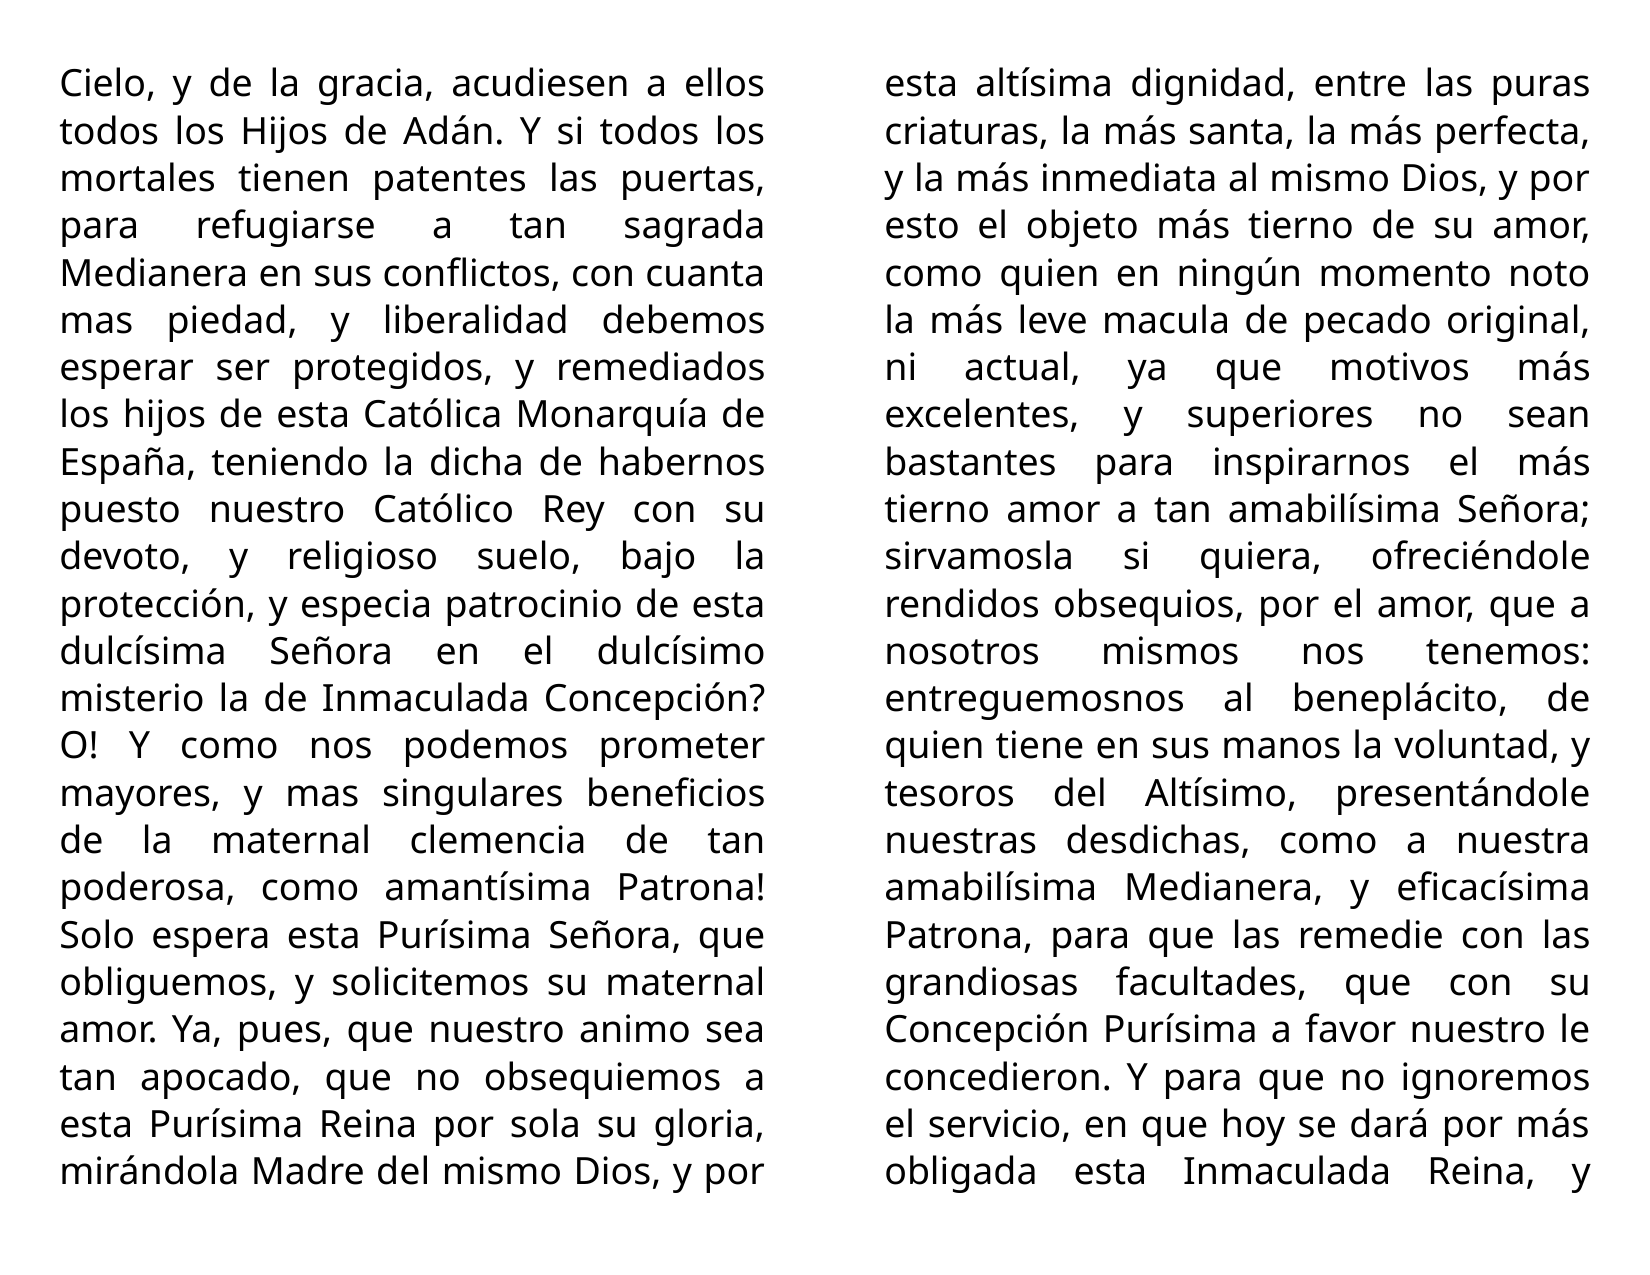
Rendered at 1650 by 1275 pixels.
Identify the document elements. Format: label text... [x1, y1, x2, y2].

text Cielo, y de la gracia, acudiesen a ellos todos los Hijos de Adán. Y si todos los mortales tienen patentes las puertas, para refugiarse a tan sagrada Medianera en sus conflictos, con cuanta mas piedad, y liberalidad debemos esperar ser protegidos, y remediados los hijos de esta Católica Monarquía de España, teniendo la dicha de habernos puesto nuestro Católico Rey con su devoto, y religioso suelo, bajo la protección, y especia patrocinio de esta dulcísima Señora en el dulcísimo misterio la de Inmaculada Concepción? O! Y como nos podemos prometer mayores, y mas singulares beneficios de la maternal clemencia de tan poderosa, como amantísima Patrona! Solo espera esta Purísima Señora, que obliguemos, y solicitemos su maternal amor. Ya, pues, que nuestro animo sea tan apocado, que no obsequiemos a esta Purísima Reina por sola su gloria, mirándola Madre del mismo Dios, y por [59, 59, 766, 1194]
text esta altísima dignidad, entre las puras criaturas, la más santa, la más perfecta, y la más inmediata al mismo Dios, y por esto el objeto más tierno de su amor, como quien en ningún momento noto la más leve macula de pecado original, ni actual, ya que motivos más excelentes, y superiores no sean bastantes para inspirarnos el más tierno amor a tan amabilísima Señora; sirvamosla si quiera, ofreciéndole rendidos obsequios, por el amor, que a nosotros mismos nos tenemos: entreguemosnos al beneplácito, de quien tiene en sus manos la voluntad, y tesoros del Altísimo, presentándole nuestras desdichas, como a nuestra amabilísima Medianera, y eficacísima Patrona, para que las remedie con las grandiosas facultades, que con su Concepción Purísima a favor nuestro le concedieron. Y para que no ignoremos el servicio, en que hoy se dará por más obligada esta Inmaculada Reina, y [884, 59, 1591, 1194]
